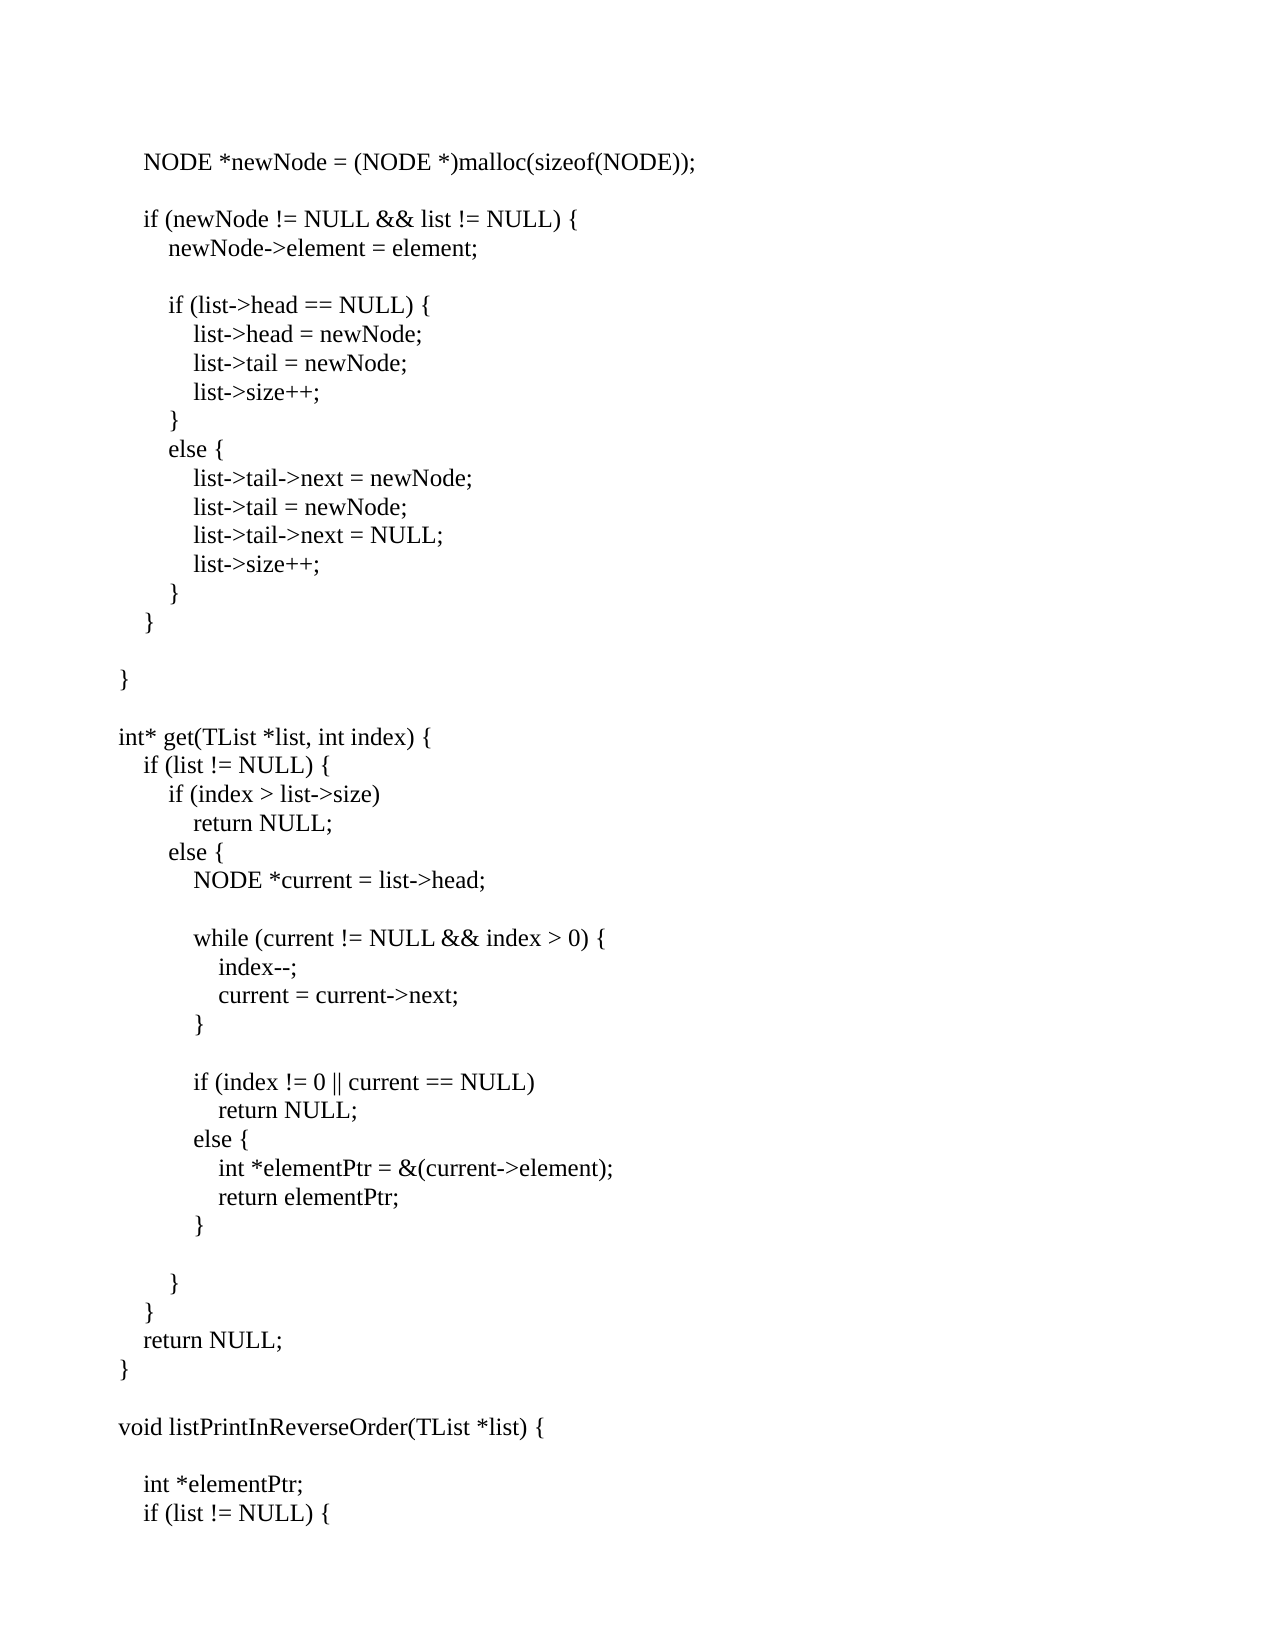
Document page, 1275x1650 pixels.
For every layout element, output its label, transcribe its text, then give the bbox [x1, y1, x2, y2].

text } [118, 664, 1157, 693]
text void listPrintInReverseOrder(TList *list) { [118, 1412, 1157, 1441]
text index--; [118, 952, 1157, 981]
text NODE *newNode = (NODE *)malloc(sizeof(NODE)); [118, 147, 1157, 176]
text } [118, 1009, 1157, 1038]
text } [118, 1354, 1157, 1383]
text return NULL; [118, 1096, 1157, 1124]
text list->head = newNode; [118, 319, 1157, 348]
text if (list->head == NULL) { [118, 291, 1157, 319]
text if (index > list->size) [118, 779, 1157, 808]
text if (newNode != NULL && list != NULL) { [118, 204, 1157, 233]
text return NULL; [118, 1326, 1157, 1354]
text return NULL; [118, 808, 1157, 837]
text } [118, 406, 1157, 434]
text } [118, 1268, 1157, 1297]
text NODE *current = list->head; [118, 866, 1157, 894]
text list->size++; [118, 549, 1157, 578]
text } [118, 578, 1157, 607]
text int* get(TList *list, int index) { [118, 722, 1157, 751]
text } [118, 1297, 1157, 1326]
text list->size++; [118, 377, 1157, 406]
text } [118, 607, 1157, 636]
text else { [118, 1124, 1157, 1153]
text else { [118, 837, 1157, 866]
text int *elementPtr; [118, 1469, 1157, 1498]
text list->tail->next = NULL; [118, 521, 1157, 549]
text if (list != NULL) { [118, 751, 1157, 779]
text if (list != NULL) { [118, 1498, 1157, 1527]
text return elementPtr; [118, 1182, 1157, 1211]
text newNode->element = element; [118, 233, 1157, 262]
text int *elementPtr = &(current->element); [118, 1153, 1157, 1182]
text list->tail->next = newNode; [118, 463, 1157, 492]
text while (current != NULL && index > 0) { [118, 923, 1157, 952]
text } [118, 1211, 1157, 1239]
text list->tail = newNode; [118, 348, 1157, 377]
text if (index != 0 || current == NULL) [118, 1067, 1157, 1096]
text else { [118, 434, 1157, 463]
text list->tail = newNode; [118, 492, 1157, 521]
text current = current->next; [118, 981, 1157, 1009]
